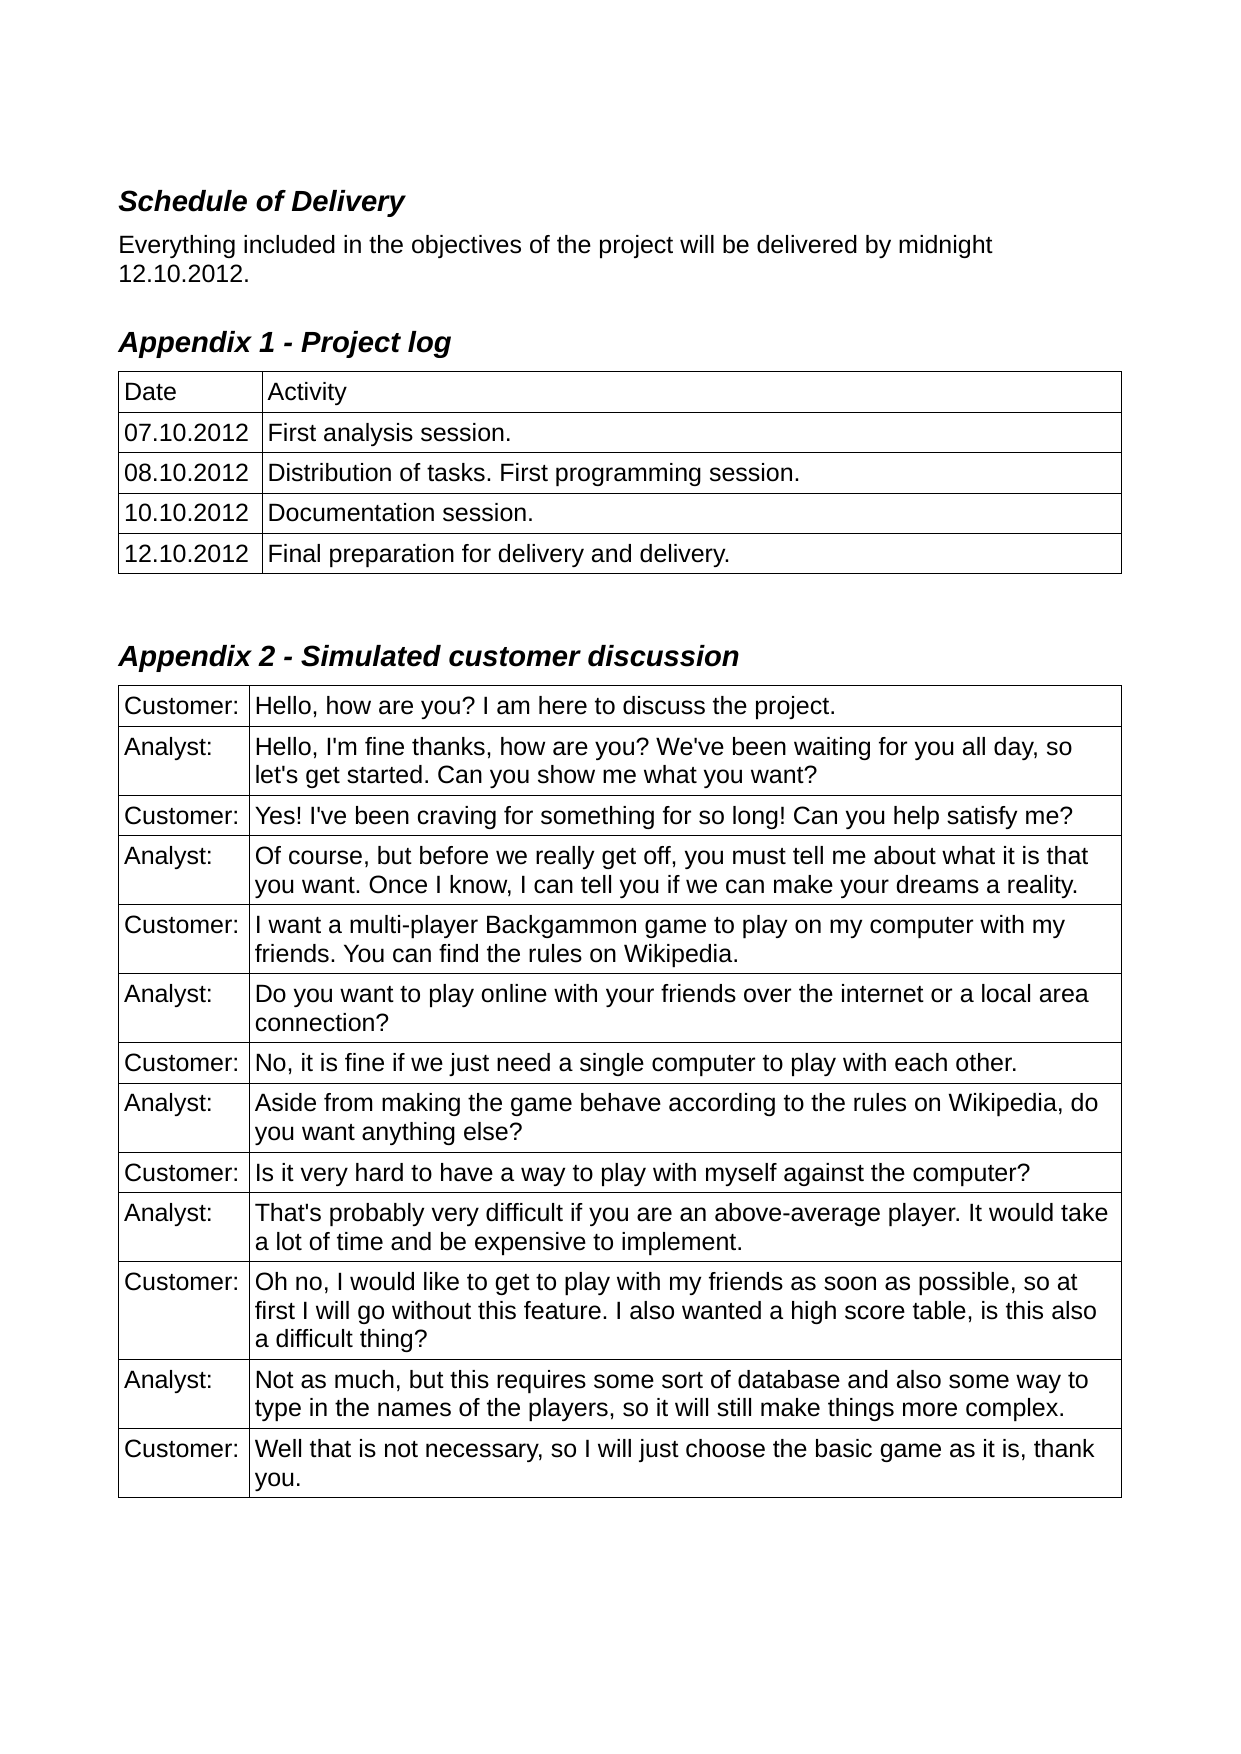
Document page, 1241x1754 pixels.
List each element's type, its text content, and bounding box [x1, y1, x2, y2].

table_cell Oh no, I would like to get to play with my friends as soon as possible, so at first I will go without this feature. I also wanted a high score table, is this also a difficult thing? [250, 1262, 1121, 1359]
subtitle Appendix 1 - Project log [118, 325, 1122, 359]
table_cell Well that is not necessary, so I will just choose the basic game as it is, thank you. [250, 1429, 1121, 1497]
table_cell Customer: [119, 1043, 249, 1083]
table_cell Customer: [119, 796, 249, 835]
table_header Hello, how are you? I am here to discuss the project. [250, 686, 1121, 726]
table_cell Of course, but before we really get off, you must tell me about what it is that you want. Once I know, I can tell you if we can make your dreams a reality. [250, 836, 1121, 904]
subtitle Schedule of Delivery [118, 184, 1122, 218]
table_cell Customer: [119, 1429, 249, 1497]
text Everything included in the objectives of the project will be delivered by midnight 12.10.2012. [118, 230, 1122, 288]
table_header Activity [263, 372, 1121, 412]
table_cell Analyst: [119, 836, 249, 904]
table_cell Hello, I'm fine thanks, how are you? We've been waiting for you all day, so let's get started. Can you show me what you want? [250, 727, 1121, 795]
table_cell Analyst: [119, 1084, 249, 1152]
table_cell Customer: [119, 1262, 249, 1359]
table_cell First analysis session. [263, 413, 1121, 452]
table_cell Analyst: [119, 727, 249, 795]
table_cell I want a multi-player Backgammon game to play on my computer with my friends. You can find the rules on Wikipedia. [250, 905, 1121, 973]
table_cell Is it very hard to have a way to play with myself against the computer? [250, 1153, 1121, 1192]
table_cell Documentation session. [263, 494, 1121, 533]
table_cell Not as much, but this requires some sort of database and also some way to type in the names of the players, so it will still make things more complex. [250, 1360, 1121, 1428]
table_cell Customer: [119, 1153, 249, 1192]
table_cell Analyst: [119, 1360, 249, 1428]
table_cell No, it is fine if we just need a single computer to play with each other. [250, 1043, 1121, 1083]
table_cell Do you want to play online with your friends over the internet or a local area connection? [250, 974, 1121, 1042]
table_cell Distribution of tasks. First programming session. [263, 453, 1121, 492]
table_cell 12.10.2012 [119, 534, 262, 573]
table_cell 08.10.2012 [119, 453, 262, 492]
table_cell 10.10.2012 [119, 494, 262, 533]
table_cell Analyst: [119, 1193, 249, 1261]
table_cell Final preparation for delivery and delivery. [263, 534, 1121, 573]
subtitle Appendix 2 - Simulated customer discussion [118, 639, 1122, 673]
table_cell Aside from making the game behave according to the rules on Wikipedia, do you want anything else? [250, 1084, 1121, 1152]
table_cell That's probably very difficult if you are an above-average player. It would take a lot of time and be expensive to implement. [250, 1193, 1121, 1261]
table_cell Customer: [119, 905, 249, 973]
table_cell Analyst: [119, 974, 249, 1042]
table_cell Yes! I've been craving for something for so long! Can you help satisfy me? [250, 796, 1121, 835]
table_header Date [119, 372, 262, 412]
table_cell 07.10.2012 [119, 413, 262, 452]
table_header Customer: [119, 686, 249, 726]
